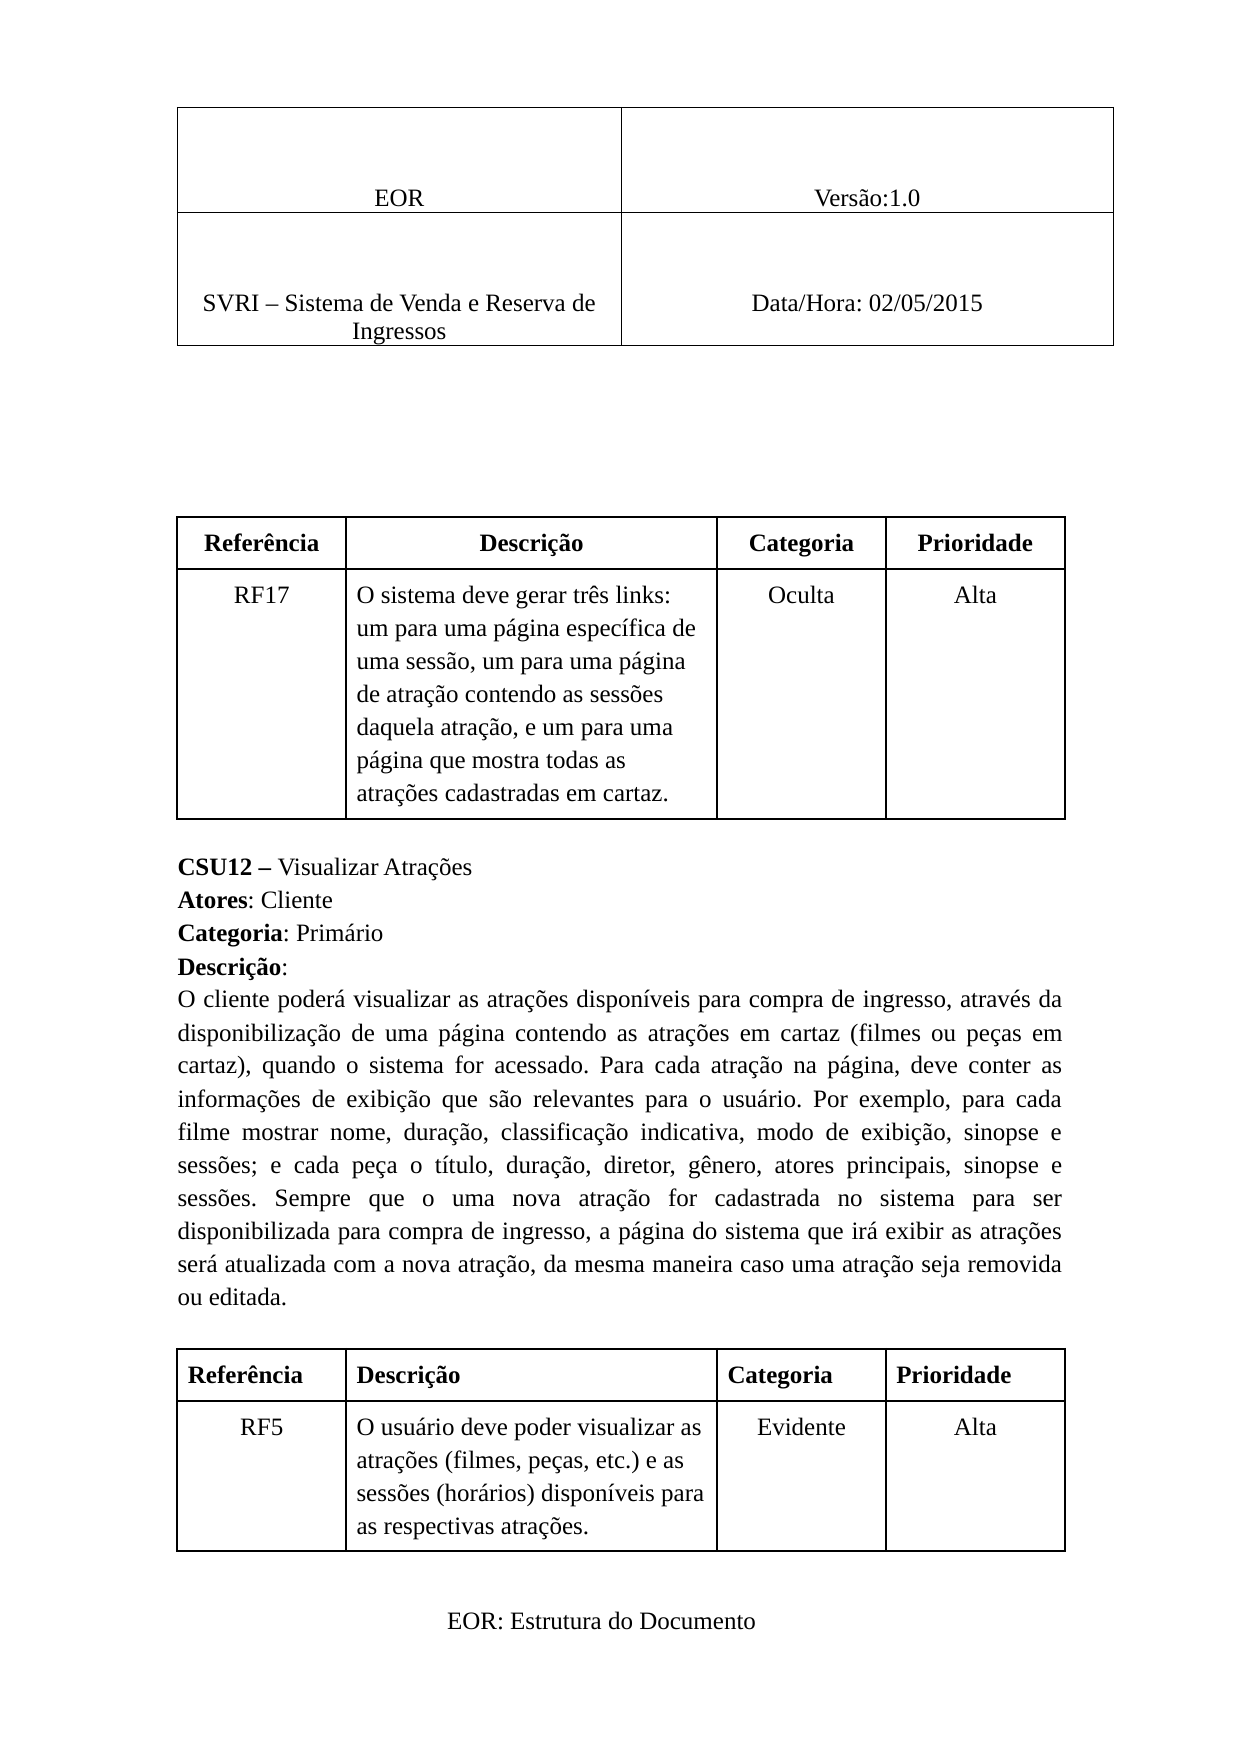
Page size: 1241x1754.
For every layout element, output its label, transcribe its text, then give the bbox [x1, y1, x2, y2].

text Atores: Cliente [177, 886, 1063, 914]
table_header Categoria [718, 1350, 885, 1399]
table_cell Evidente [718, 1402, 885, 1550]
text CSU12 – Visualizar Atrações [177, 852, 1063, 881]
table_header Descrição [347, 518, 716, 568]
table_cell Alta [887, 570, 1064, 817]
table_cell O usuário deve poder visualizar as atrações (filmes, peças, etc.) e as sessões (horários) disponíveis para as respectivas atrações. [347, 1402, 716, 1550]
table_cell Oculta [718, 570, 885, 817]
text Descrição: [177, 952, 1063, 980]
table_cell RF5 [178, 1402, 345, 1550]
text O cliente poderá visualizar as atrações disponíveis para compra de ingresso, através da disponibilização de uma página contendo as atrações em cartaz (filmes ou peças em cartaz), quando o sistema for acessado. Para cada atração na página, deve conter as informações de exibição que são relevantes para o usuário. Por exemplo, para cada filme mostrar nome, duração, classificação indicativa, modo de exibição, sinopse e sessões; e cada peça o título, duração, diretor, gênero, atores principais, sinopse e sessões. Sempre que o uma nova atração for cadastrada no sistema para ser disponibilizada para compra de ingresso, a página do sistema que irá exibir as atrações será atualizada com a nova atração, da mesma maneira caso uma atração seja removida ou editada. [177, 984, 1063, 1311]
table_cell Alta [887, 1402, 1064, 1550]
table_cell RF17 [178, 570, 345, 817]
table_header Descrição [347, 1350, 716, 1399]
table_header Prioridade [887, 1350, 1064, 1399]
table_header Categoria [718, 518, 885, 568]
table_cell O sistema deve gerar três links: um para uma página específica de uma sessão, um para uma página de atração contendo as sessões daquela atração, e um para uma página que mostra todas as atrações cadastradas em cartaz. [347, 570, 716, 817]
table_header Prioridade [887, 518, 1064, 568]
table_header Referência [178, 1350, 345, 1399]
table_header Referência [178, 518, 345, 568]
text Categoria: Primário [177, 918, 1063, 947]
